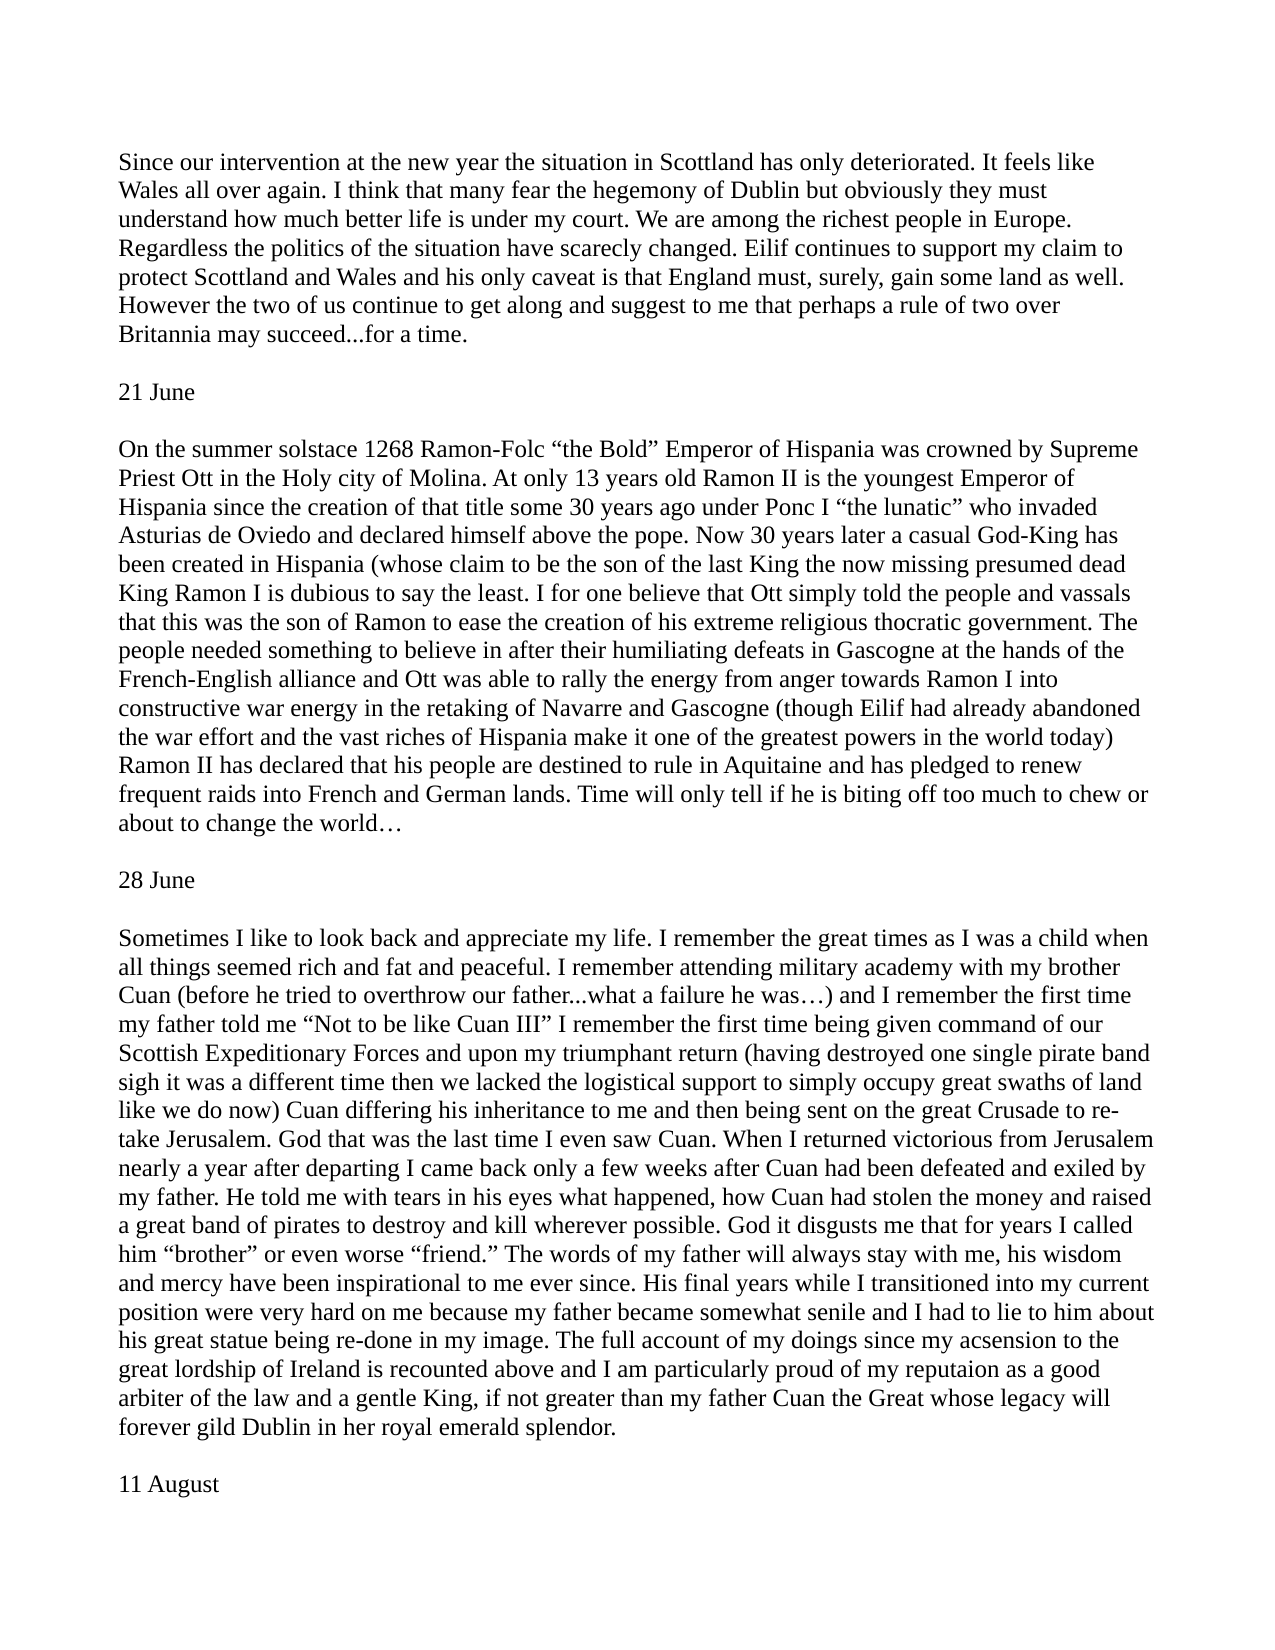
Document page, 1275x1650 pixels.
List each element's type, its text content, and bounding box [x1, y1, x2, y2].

text 28 June [118, 866, 1157, 894]
text Sometimes I like to look back and appreciate my life. I remember the great times as I was a child when all things seemed rich and fat and peaceful. I remember attending military academy with my brother Cuan (before he tried to overthrow our father...what a failure he was…) and I remember the first time my father told me “Not to be like Cuan III” I remember the first time being given command of our Scottish Expeditionary Forces and upon my triumphant return (having destroyed one single pirate band sigh it was a different time then we lacked the logistical support to simply occupy great swaths of land like we do now) Cuan differing his inheritance to me and then being sent on the great Crusade to re-take Jerusalem. God that was the last time I even saw Cuan. When I returned victorious from Jerusalem nearly a year after departing I came back only a few weeks after Cuan had been defeated and exiled by my father. He told me with tears in his eyes what happened, how Cuan had stolen the money and raised a great band of pirates to destroy and kill wherever possible. God it disgusts me that for years I called him “brother” or even worse “friend.” The words of my father will always stay with me, his wisdom and mercy have been inspirational to me ever since. His final years while I transitioned into my current position were very hard on me because my father became somewhat senile and I had to lie to him about his great statue being re-done in my image. The full account of my doings since my acsension to the great lordship of Ireland is recounted above and I am particularly proud of my reputaion as a good arbiter of the law and a gentle King, if not greater than my father Cuan the Great whose legacy will forever gild Dublin in her royal emerald splendor. [118, 894, 1157, 1441]
text 21 June [118, 377, 1157, 406]
text 11 August [118, 1469, 1157, 1498]
text On the summer solstace 1268 Ramon-Folc “the Bold” Emperor of Hispania was crowned by Supreme Priest Ott in the Holy city of Molina. At only 13 years old Ramon II is the youngest Emperor of Hispania since the creation of that title some 30 years ago under Ponc I “the lunatic” who invaded Asturias de Oviedo and declared himself above the pope. Now 30 years later a casual God-King has been created in Hispania (whose claim to be the son of the last King the now missing presumed dead King Ramon I is dubious to say the least. I for one believe that Ott simply told the people and vassals that this was the son of Ramon to ease the creation of his extreme religious thocratic government. The people needed something to believe in after their humiliating defeats in Gascogne at the hands of the French-English alliance and Ott was able to rally the energy from anger towards Ramon I into constructive war energy in the retaking of Navarre and Gascogne (though Eilif had already abandoned the war effort and the vast riches of Hispania make it one of the greatest powers in the world today) Ramon II has declared that his people are destined to rule in Aquitaine and has pledged to renew frequent raids into French and German lands. Time will only tell if he is biting off too much to chew or about to change the world… [118, 434, 1157, 837]
text Since our intervention at the new year the situation in Scottland has only deteriorated. It feels like Wales all over again. I think that many fear the hegemony of Dublin but obviously they must understand how much better life is under my court. We are among the richest people in Europe. Regardless the politics of the situation have scarecly changed. Eilif continues to support my claim to protect Scottland and Wales and his only caveat is that England must, surely, gain some land as well. However the two of us continue to get along and suggest to me that perhaps a rule of two over Britannia may succeed...for a time. [118, 147, 1157, 348]
